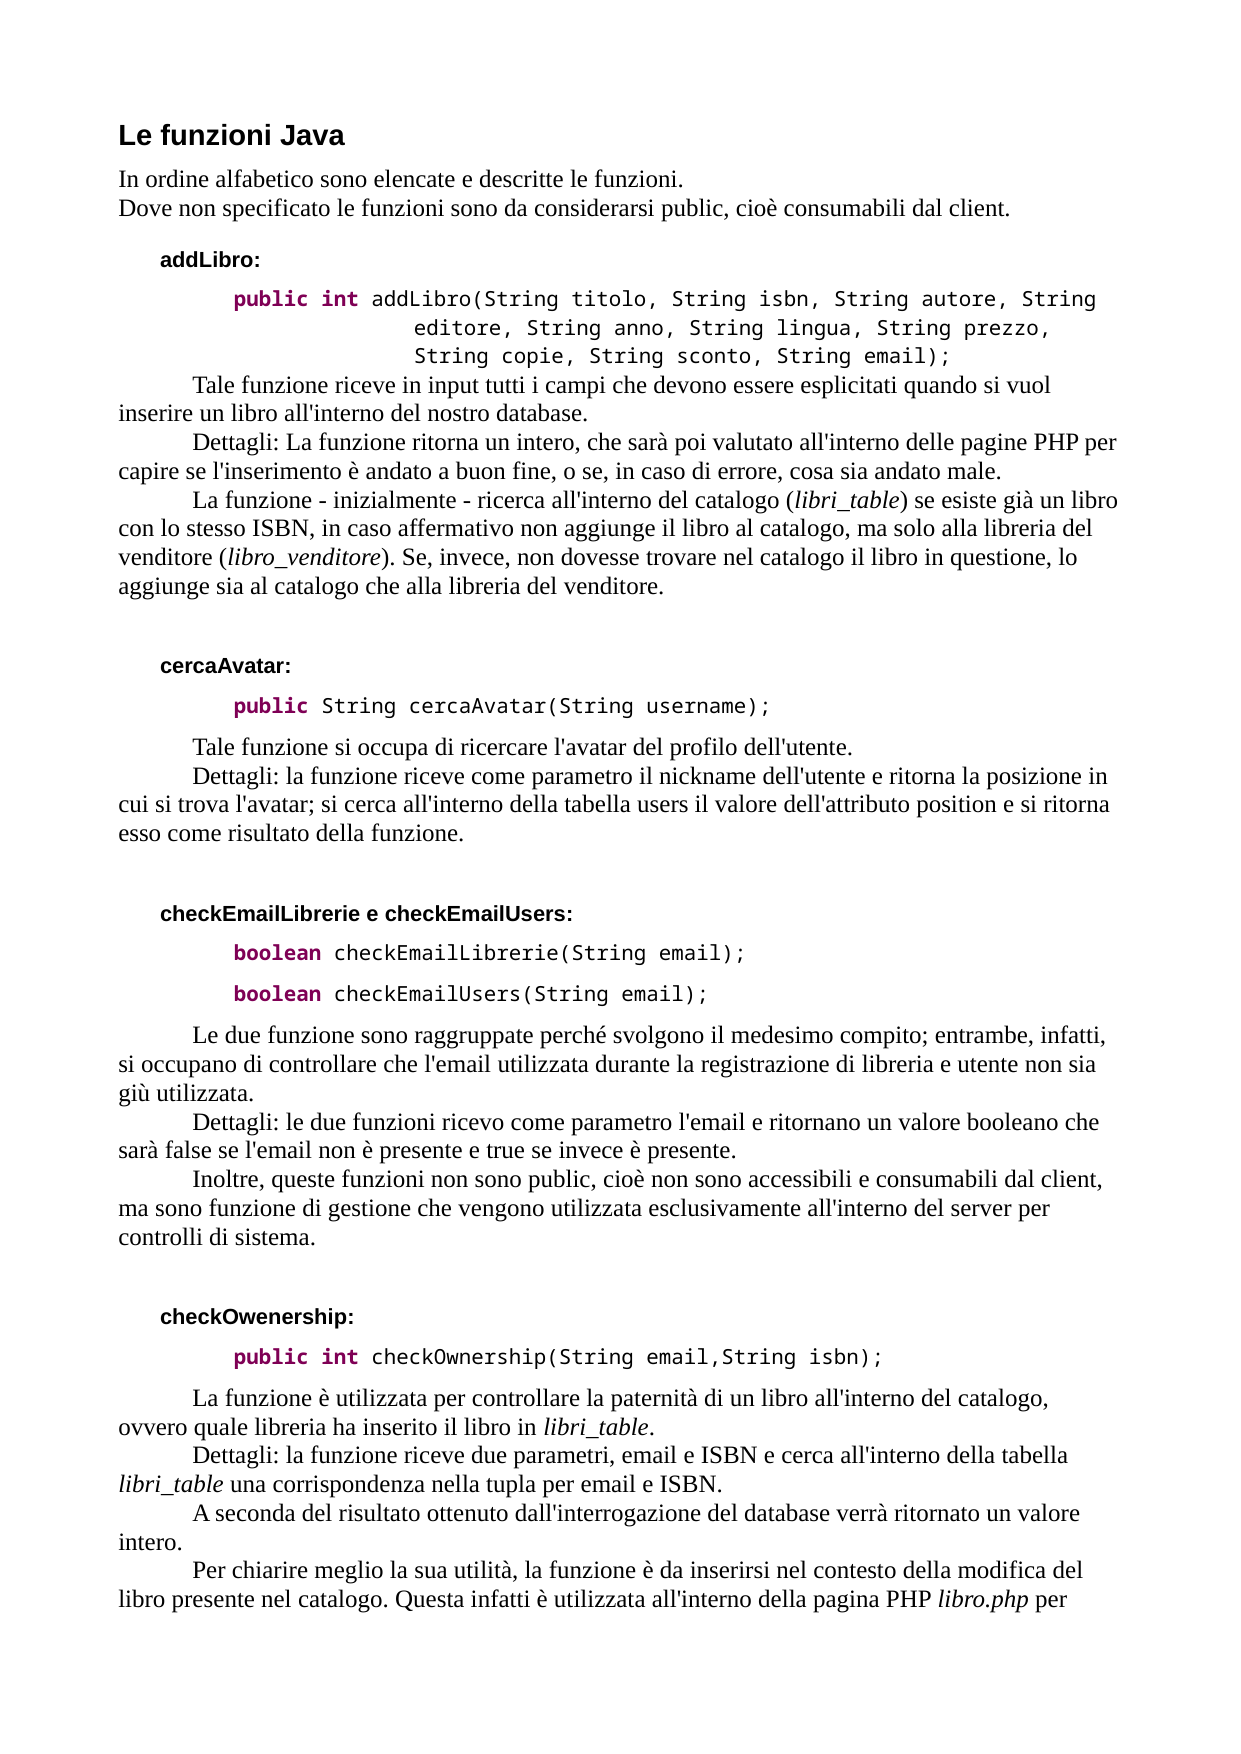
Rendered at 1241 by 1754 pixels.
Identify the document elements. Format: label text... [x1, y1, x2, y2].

text public int addLibro(String titolo, String isbn, String autore, String editore, String anno, String lingua, String prezzo, String copie, String sconto, String email); [233, 284, 1122, 370]
text Dettagli: le due funzioni ricevo come parametro l'email e ritornano un valore booleano che sarà false se l'email non è presente e true se invece è presente. [118, 1107, 1122, 1164]
subtitle addLibro: [160, 247, 1122, 272]
text Le due funzione sono raggruppate perché svolgono il medesimo compito; entrambe, infatti, si occupano di controllare che l'email utilizzata durante la registrazione di libreria e utente non sia giù utilizzata. [118, 1020, 1122, 1107]
text A seconda del risultato ottenuto dall'interrogazione del database verrà ritornato un valore intero. [118, 1498, 1122, 1555]
text Dettagli: la funzione riceve come parametro il nickname dell'utente e ritorna la posizione in cui si trova l'avatar; si cerca all'interno della tabella users il valore dell'attributo position e si ritorna esso come risultato della funzione. [118, 761, 1122, 847]
subtitle checkOwenership: [160, 1304, 1122, 1329]
text Tale funzione si occupa di ricercare l'avatar del profilo dell'utente. [118, 732, 1122, 761]
text Dove non specificato le funzioni sono da considerarsi public, cioè consumabili dal client. [118, 193, 1122, 222]
subtitle checkEmailLibrerie e checkEmailUsers: [160, 901, 1122, 926]
text Dettagli: la funzione riceve due parametri, email e ISBN e cerca all'interno della tabella libri_table una corrispondenza nella tupla per email e ISBN. [118, 1440, 1122, 1498]
text Per chiarire meglio la sua utilità, la funzione è da inserirsi nel contesto della modifica del libro presente nel catalogo. Questa infatti è utilizzata all'interno della pagina PHP libro.php per [118, 1555, 1122, 1613]
subtitle cercaAvatar: [160, 653, 1122, 679]
text boolean checkEmailUsers(String email); [233, 979, 1122, 1008]
text public String cercaAvatar(String username); [233, 691, 1122, 719]
text Tale funzione riceve in input tutti i campi che devono essere esplicitati quando si vuol inserire un libro all'interno del nostro database. [118, 370, 1122, 427]
text Inoltre, queste funzioni non sono public, cioè non sono accessibili e consumabili dal client, ma sono funzione di gestione che vengono utilizzata esclusivamente all'interno del server per controlli di sistema. [118, 1164, 1122, 1250]
text public int checkOwnership(String email,String isbn); [233, 1342, 1122, 1370]
text La funzione - inizialmente - ricerca all'interno del catalogo (libri_table) se esiste già un libro con lo stesso ISBN, in caso affermativo non aggiunge il libro al catalogo, ma solo alla libreria del venditore (libro_venditore). Se, invece, non dovesse trovare nel catalogo il libro in questione, lo aggiunge sia al catalogo che alla libreria del venditore. [118, 485, 1122, 600]
text boolean checkEmailLibrerie(String email); [233, 938, 1122, 967]
text In ordine alfabetico sono elencate e descritte le funzioni. [118, 164, 1122, 193]
subtitle Le funzioni Java [118, 118, 1122, 152]
text Dettagli: La funzione ritorna un intero, che sarà poi valutato all'interno delle pagine PHP per capire se l'inserimento è andato a buon fine, o se, in caso di errore, cosa sia andato male. [118, 427, 1122, 485]
text La funzione è utilizzata per controllare la paternità di un libro all'interno del catalogo, ovvero quale libreria ha inserito il libro in libri_table. [118, 1383, 1122, 1440]
